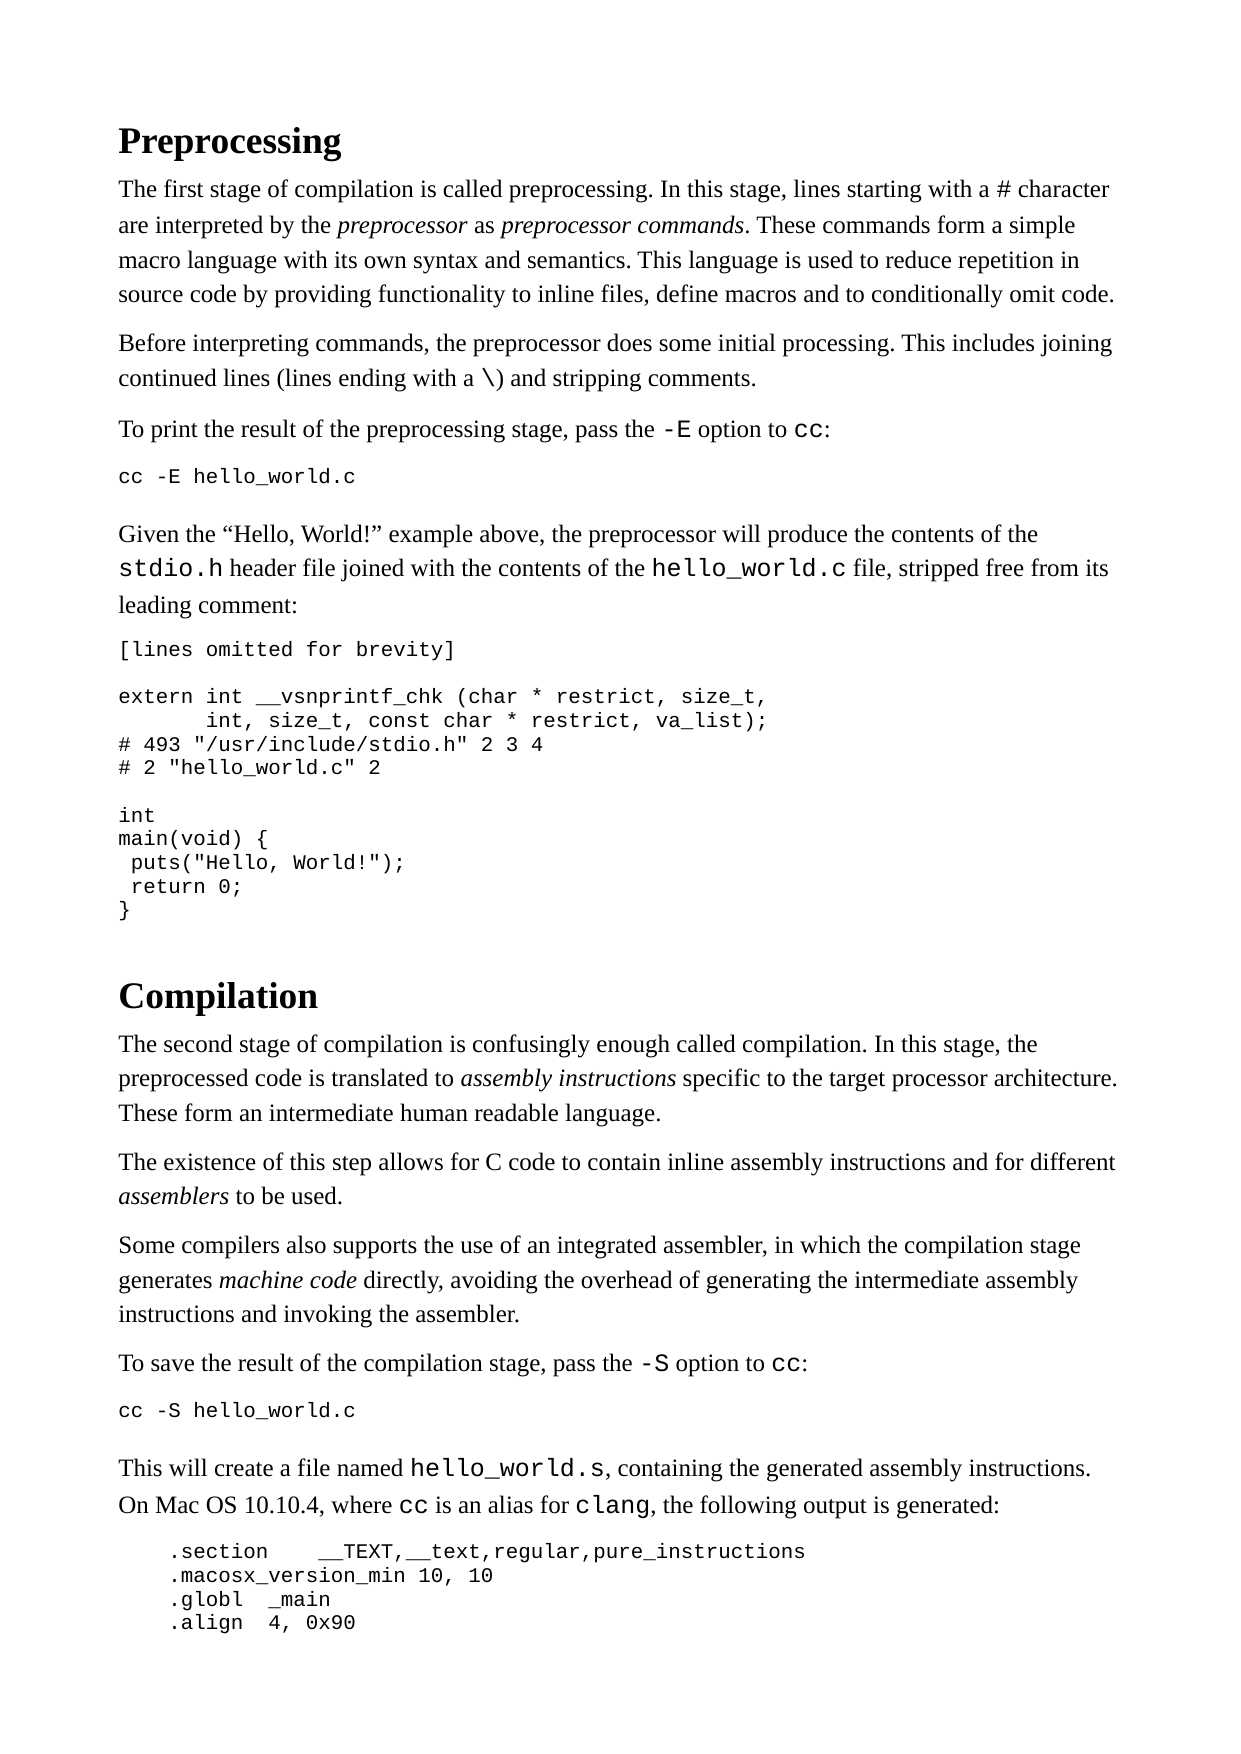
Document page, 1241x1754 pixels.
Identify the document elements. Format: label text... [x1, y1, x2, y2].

text The first stage of compilation is called preprocessing. In this stage, lines starting with a # character are interpreted by the preprocessor as preprocessor commands. These commands form a simple macro language with its own syntax and semantics. This language is used to reduce repetition in source code by providing functionality to inline files, define macros and to conditionally omit code. [118, 174, 1122, 308]
text .section __TEXT,__text,regular,pure_instructions [118, 1541, 1122, 1565]
text extern int __vsnprintf_chk (char * restrict, size_t, [118, 686, 1122, 710]
text .macosx_version_min 10, 10 [118, 1565, 1122, 1588]
text Before interpreting commands, the preprocessor does some initial processing. This includes joining continued lines (lines ending with a \) and stripping comments. [118, 328, 1122, 394]
subtitle Preprocessing [118, 118, 1122, 161]
text [lines omitted for brevity] [118, 639, 1122, 663]
text } [118, 899, 1122, 923]
text The existence of this step allows for C code to contain inline assembly instructions and for different assemblers to be used. [118, 1147, 1122, 1210]
text int, size_t, const char * restrict, va_list); [118, 710, 1122, 734]
text cc -E hello_world.c [118, 466, 1122, 489]
text return 0; [118, 876, 1122, 899]
text int [118, 805, 1122, 828]
text # 493 "/usr/include/stdio.h" 2 3 4 [118, 734, 1122, 757]
text Given the “Hello, World!” example above, the preprocessor will produce the contents of the stdio.h header file joined with the contents of the hello_world.c file, stripped free from its leading comment: [118, 519, 1122, 619]
text The second stage of compilation is confusingly enough called compilation. In this stage, the preprocessed code is translated to assembly instructions specific to the target processor architecture. These form an intermediate human readable language. [118, 1029, 1122, 1127]
text To save the result of the compilation stage, pass the -S option to cc: [118, 1348, 1122, 1379]
text puts("Hello, World!"); [118, 852, 1122, 876]
text main(void) { [118, 828, 1122, 852]
text .globl _main [118, 1588, 1122, 1612]
text To print the result of the preprocessing stage, pass the -E option to cc: [118, 414, 1122, 445]
text .align 4, 0x90 [118, 1612, 1122, 1636]
text Some compilers also supports the use of an integrated assembler, in which the compilation stage generates machine code directly, avoiding the overhead of generating the intermediate assembly instructions and invoking the assembler. [118, 1230, 1122, 1328]
text # 2 "hello_world.c" 2 [118, 757, 1122, 781]
subtitle Compilation [118, 973, 1122, 1016]
text This will create a file named hello_world.s, containing the generated assembly instructions. On Mac OS 10.10.4, where cc is an alias for clang, the following output is generated: [118, 1453, 1122, 1521]
text cc -S hello_world.c [118, 1400, 1122, 1424]
